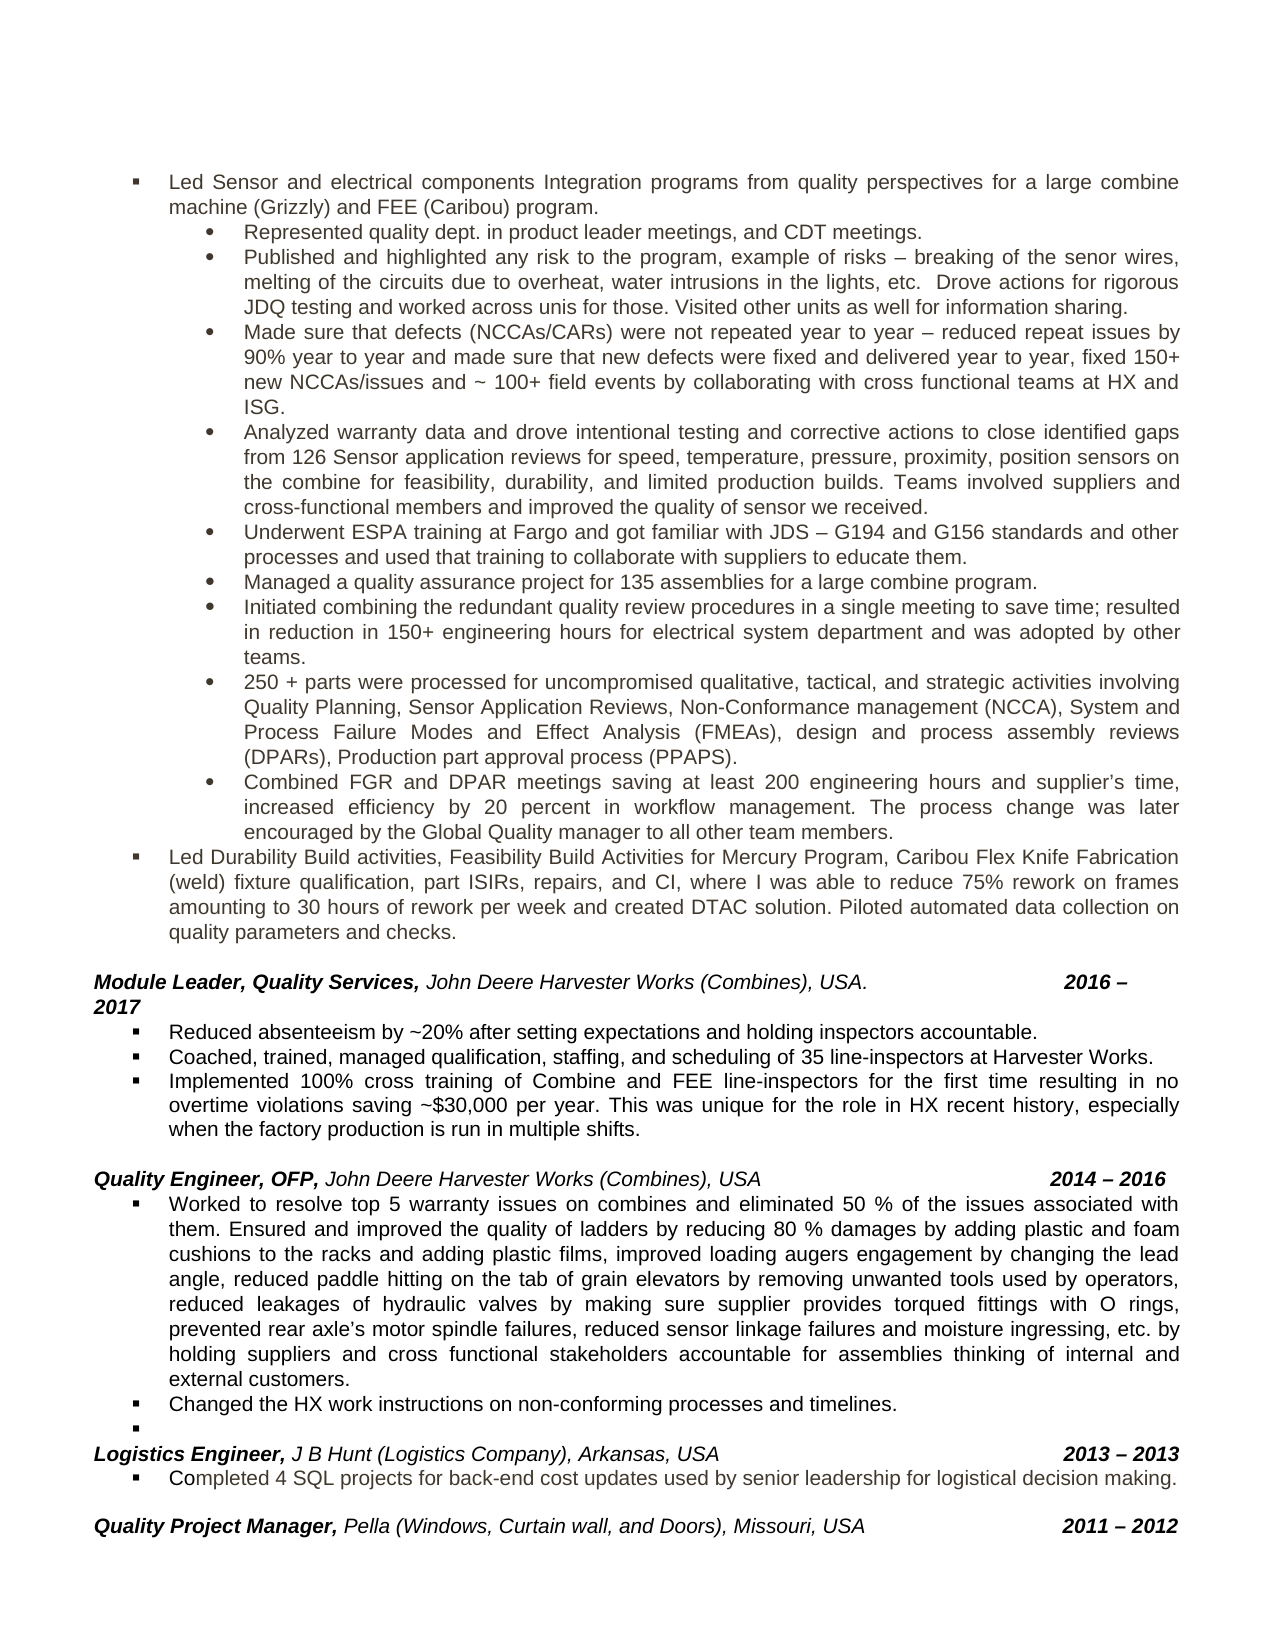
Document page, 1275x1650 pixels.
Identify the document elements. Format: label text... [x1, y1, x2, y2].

list Led Durability Build activities, Feasibility Build Activities for Mercury Program, Caribou Flex Knife Fabrication (weld) fixture qualification, part ISIRs, repairs, and CI, where I was able to reduce 75% rework on frames amounting to 30 hours of rework per week and created DTAC solution. Piloted automated data collection on quality parameters and checks. [131, 844, 1181, 944]
subtitle Module Leader, Quality Services, John Deere Harvester Works (Combines), USA. 2016 – 2017 [94, 969, 1181, 1019]
subtitle Coached, trained, managed qualification, staffing, and scheduling of 35 line-inspectors at Harvester Works. [131, 1044, 1181, 1069]
list Analyzed warranty data and drove intentional testing and corrective actions to close identified gaps from 126 Sensor application reviews for speed, temperature, pressure, proximity, position sensors on the combine for feasibility, durability, and limited production builds. Teams involved suppliers and cross-functional members and improved the quality of sensor we received. [206, 419, 1181, 519]
subtitle Quality Project Manager, Pella (Windows, Curtain wall, and Doors), Missouri, USA 2011 – 2012 [94, 1514, 1181, 1538]
subtitle Made sure that defects (NCCAs/CARs) were not repeated year to year – reduced repeat issues by 90% year to year and made sure that new defects were fixed and delivered year to year, fixed 150+ new NCCAs/issues and ~ 100+ field events by collaborating with cross functional teams at HX and ISG. [206, 319, 1181, 419]
list Combined FGR and DPAR meetings saving at least 200 engineering hours and supplier’s time, increased efficiency by 20 percent in workflow management. The process change was later encouraged by the Global Quality manager to all other team members. [206, 769, 1181, 844]
subtitle Quality Engineer, OFP, John Deere Harvester Works (Combines), USA 2014 – 2016 [94, 1166, 1181, 1191]
list Represented quality dept. in product leader meetings, and CDT meetings. [206, 219, 1181, 244]
subtitle Published and highlighted any risk to the program, example of risks – breaking of the senor wires, melting of the circuits due to overheat, water intrusions in the lights, etc. Drove actions for rigorous JDQ testing and worked across unis for those. Visited other units as well for information sharing. [206, 244, 1181, 319]
picture [16, 24, 1258, 1626]
list Managed a quality assurance project for 135 assemblies for a large combine program. [206, 569, 1181, 594]
subtitle Changed the HX work instructions on non-conforming processes and timelines. [131, 1391, 1181, 1416]
list 250 + parts were processed for uncompromised qualitative, tactical, and strategic activities involving Quality Planning, Sensor Application Reviews, Non-Conformance management (NCCA), System and Process Failure Modes and Effect Analysis (FMEAs), design and process assembly reviews (DPARs), Production part approval process (PPAPS). [206, 669, 1181, 769]
subtitle Implemented 100% cross training of Combine and FEE line-inspectors for the first time resulting in no overtime violations saving ~$30,000 per year. This was unique for the role in HX recent history, especially when the factory production is run in multiple shifts. [131, 1069, 1181, 1141]
subtitle Completed 4 SQL projects for back-end cost updates used by senior leadership for logistical decision making. [131, 1466, 1181, 1490]
list Underwent ESPA training at Fargo and got familiar with JDS – G194 and G156 standards and other processes and used that training to collaborate with suppliers to educate them. [206, 519, 1181, 569]
subtitle Reduced absenteeism by ~20% after setting expectations and holding inspectors accountable. [131, 1019, 1181, 1044]
subtitle Worked to resolve top 5 warranty issues on combines and eliminated 50 % of the issues associated with them. Ensured and improved the quality of ladders by reducing 80 % damages by adding plastic and foam cushions to the racks and adding plastic films, improved loading augers engagement by changing the lead angle, reduced paddle hitting on the tab of grain elevators by removing unwanted tools used by operators, reduced leakages of hydraulic valves by making sure supplier provides torqued fittings with O rings, prevented rear axle’s motor spindle failures, reduced sensor linkage failures and moisture ingressing, etc. by holding suppliers and cross functional stakeholders accountable for assemblies thinking of internal and external customers. [131, 1191, 1181, 1391]
subtitle Logistics Engineer, J B Hunt (Logistics Company), Arkansas, USA 2013 – 2013 [94, 1441, 1181, 1466]
list Initiated combining the redundant quality review procedures in a single meeting to save time; resulted in reduction in 150+ engineering hours for electrical system department and was adopted by other teams. [206, 594, 1181, 669]
list Led Sensor and electrical components Integration programs from quality perspectives for a large combine machine (Grizzly) and FEE (Caribou) program. [131, 169, 1181, 219]
